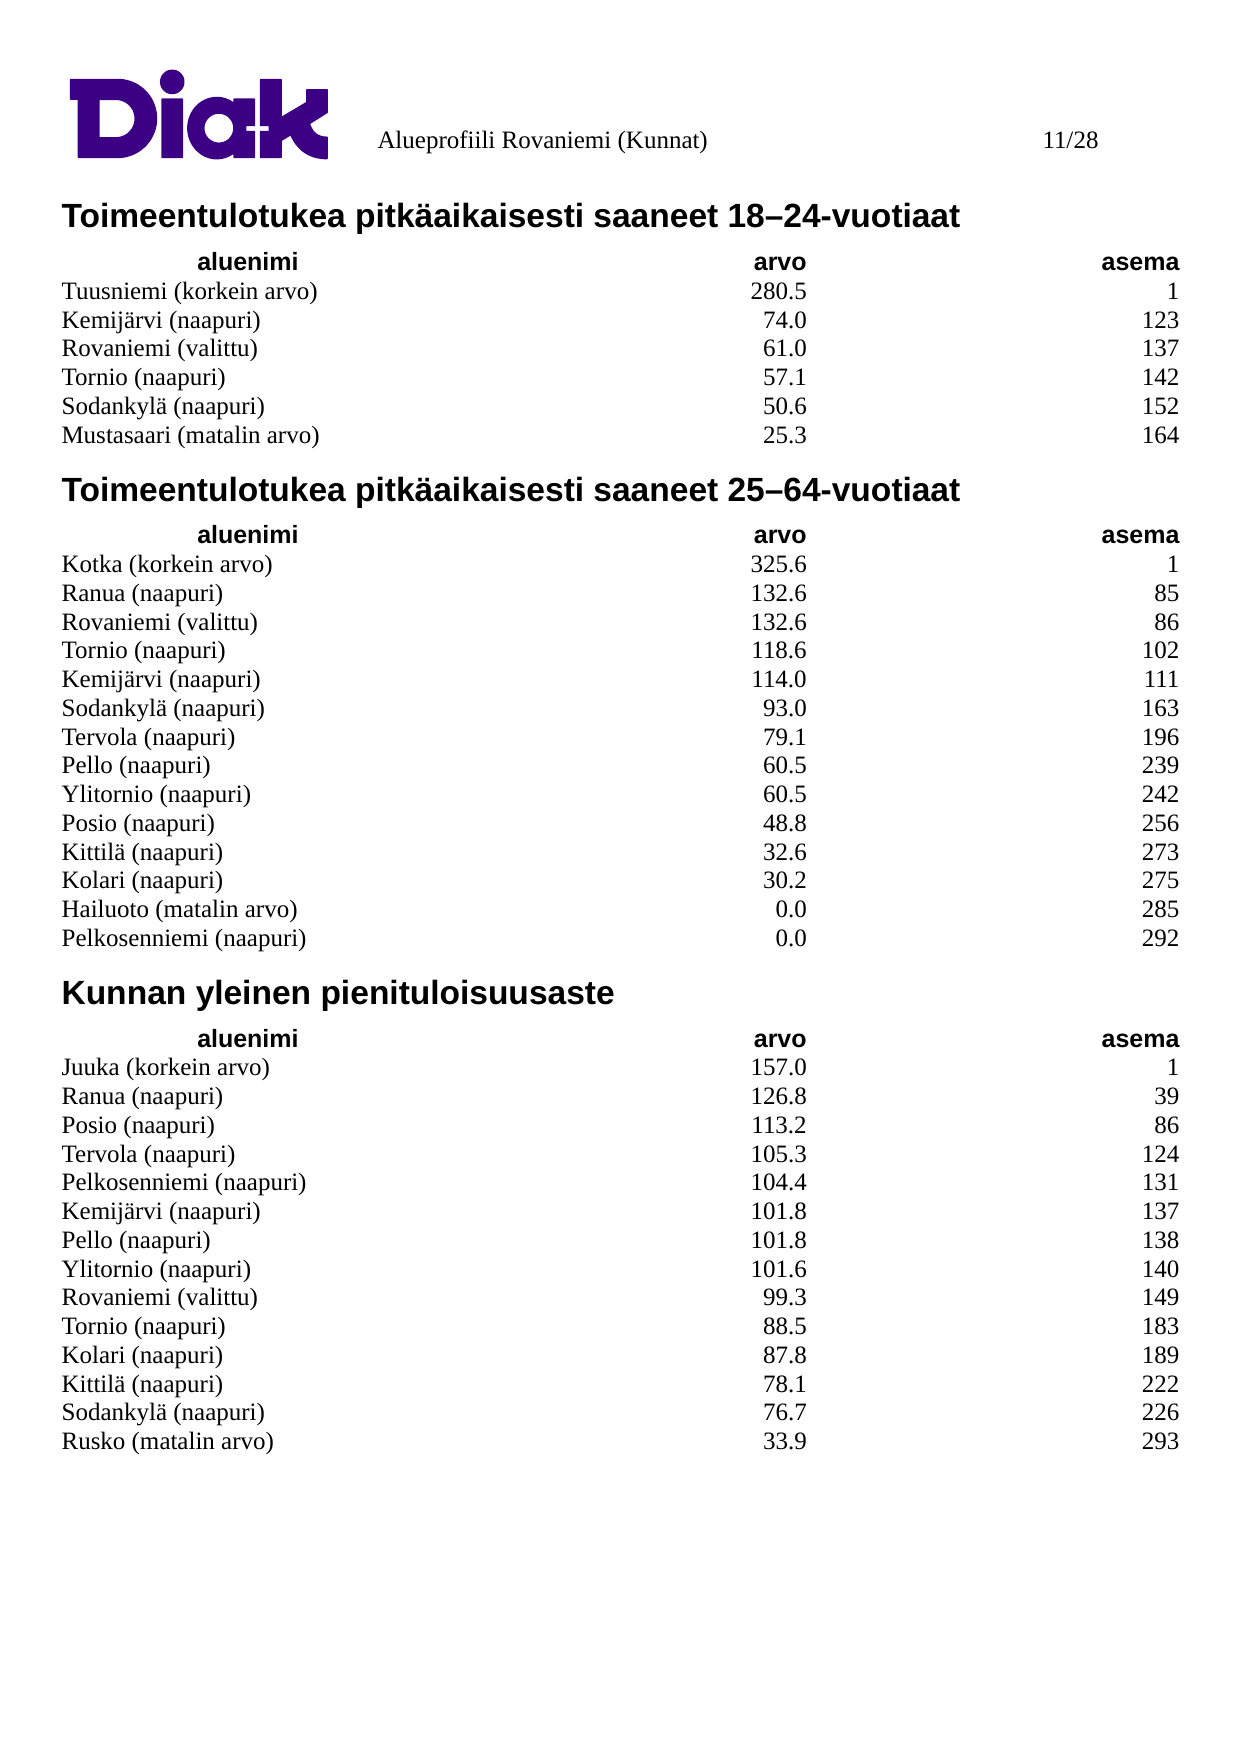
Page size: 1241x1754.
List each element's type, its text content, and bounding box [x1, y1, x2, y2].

table_cell 293 [806, 1426, 1179, 1455]
table_cell 137 [806, 1196, 1179, 1225]
table_cell 123 [806, 305, 1179, 333]
table_cell 222 [806, 1369, 1179, 1397]
table_cell 292 [806, 923, 1179, 952]
table_cell 132.6 [434, 607, 806, 636]
table_cell Sodankylä (naapuri) [61, 693, 434, 722]
table_cell Pelkosenniemi (naapuri) [61, 1168, 434, 1196]
table_cell 101.8 [434, 1196, 806, 1225]
table_cell 50.6 [434, 391, 806, 420]
table_cell 114.0 [434, 664, 806, 693]
table_cell 164 [806, 420, 1179, 448]
table_cell 48.8 [434, 808, 806, 837]
table_cell 242 [806, 779, 1179, 808]
table_cell 0.0 [434, 894, 806, 923]
table_cell 0.0 [434, 923, 806, 952]
table_cell Sodankylä (naapuri) [61, 1398, 434, 1426]
table_cell Sodankylä (naapuri) [61, 391, 434, 420]
table_cell 74.0 [434, 305, 806, 333]
table_cell 183 [806, 1311, 1179, 1340]
table_cell Rovaniemi (valittu) [61, 1283, 434, 1311]
table_cell 60.5 [434, 751, 806, 779]
table_cell 196 [806, 722, 1179, 751]
table_cell Ylitornio (naapuri) [61, 779, 434, 808]
subtitle Toimeentulotukea pitkäaikaisesti saaneet 25–64-vuotiaat [61, 469, 1179, 508]
table_cell Kittilä (naapuri) [61, 837, 434, 866]
table_header asema [806, 1024, 1179, 1052]
table_cell 99.3 [434, 1283, 806, 1311]
table_cell 105.3 [434, 1139, 806, 1167]
table_cell 1 [806, 276, 1179, 305]
table_cell 1 [806, 549, 1179, 578]
table_cell 104.4 [434, 1168, 806, 1196]
table_cell 87.8 [434, 1340, 806, 1369]
table_cell Pello (naapuri) [61, 1225, 434, 1254]
table_cell 226 [806, 1398, 1179, 1426]
table_cell Tornio (naapuri) [61, 1311, 434, 1340]
table_cell Ranua (naapuri) [61, 1081, 434, 1110]
table_cell 1 [806, 1053, 1179, 1081]
table_cell Kittilä (naapuri) [61, 1369, 434, 1397]
table_cell 86 [806, 1110, 1179, 1139]
table_header aluenimi [61, 1024, 434, 1052]
table_cell Tervola (naapuri) [61, 722, 434, 751]
table_cell 273 [806, 837, 1179, 866]
table_cell 118.6 [434, 636, 806, 664]
table_header asema [806, 247, 1179, 276]
table_header asema [806, 521, 1179, 549]
table_cell Kotka (korkein arvo) [61, 549, 434, 578]
table_cell 126.8 [434, 1081, 806, 1110]
table_cell 32.6 [434, 837, 806, 866]
table_cell 57.1 [434, 362, 806, 391]
table_cell Rovaniemi (valittu) [61, 334, 434, 362]
table_cell 76.7 [434, 1398, 806, 1426]
table_cell 239 [806, 751, 1179, 779]
table_cell 113.2 [434, 1110, 806, 1139]
table_cell 325.6 [434, 549, 806, 578]
table_cell 60.5 [434, 779, 806, 808]
table_cell 33.9 [434, 1426, 806, 1455]
table_cell Tervola (naapuri) [61, 1139, 434, 1167]
table_cell 275 [806, 866, 1179, 894]
table_cell 132.6 [434, 578, 806, 607]
table_cell 111 [806, 664, 1179, 693]
table_cell 88.5 [434, 1311, 806, 1340]
table_cell Juuka (korkein arvo) [61, 1053, 434, 1081]
table_cell Pelkosenniemi (naapuri) [61, 923, 434, 952]
table_header aluenimi [61, 521, 434, 549]
table_header arvo [434, 1024, 806, 1052]
table_cell 61.0 [434, 334, 806, 362]
table_cell 149 [806, 1283, 1179, 1311]
table_cell Hailuoto (matalin arvo) [61, 894, 434, 923]
table_cell Kemijärvi (naapuri) [61, 1196, 434, 1225]
table_cell Posio (naapuri) [61, 1110, 434, 1139]
table_cell Kemijärvi (naapuri) [61, 305, 434, 333]
table_cell 93.0 [434, 693, 806, 722]
table_cell Rovaniemi (valittu) [61, 607, 434, 636]
table_cell 79.1 [434, 722, 806, 751]
table_cell Pello (naapuri) [61, 751, 434, 779]
table_cell Tuusniemi (korkein arvo) [61, 276, 434, 305]
subtitle Kunnan yleinen pienituloisuusaste [61, 973, 1179, 1011]
table_header arvo [434, 521, 806, 549]
table_cell 163 [806, 693, 1179, 722]
table_cell Posio (naapuri) [61, 808, 434, 837]
table_cell 39 [806, 1081, 1179, 1110]
table_cell Kolari (naapuri) [61, 866, 434, 894]
table_cell Tornio (naapuri) [61, 362, 434, 391]
table_cell 285 [806, 894, 1179, 923]
subtitle Toimeentulotukea pitkäaikaisesti saaneet 18–24-vuotiaat [61, 196, 1179, 235]
table_cell 142 [806, 362, 1179, 391]
table_cell 157.0 [434, 1053, 806, 1081]
table_cell 101.8 [434, 1225, 806, 1254]
table_cell 152 [806, 391, 1179, 420]
table_cell 85 [806, 578, 1179, 607]
table_cell 137 [806, 334, 1179, 362]
table_cell 124 [806, 1139, 1179, 1167]
table_cell 189 [806, 1340, 1179, 1369]
table_cell Ranua (naapuri) [61, 578, 434, 607]
table_cell Ylitornio (naapuri) [61, 1254, 434, 1282]
table_cell Tornio (naapuri) [61, 636, 434, 664]
table_cell Mustasaari (matalin arvo) [61, 420, 434, 448]
table_cell 30.2 [434, 866, 806, 894]
table_cell 101.6 [434, 1254, 806, 1282]
table_cell 102 [806, 636, 1179, 664]
table_cell 138 [806, 1225, 1179, 1254]
table_cell Kolari (naapuri) [61, 1340, 434, 1369]
table_cell 25.3 [434, 420, 806, 448]
table_cell 256 [806, 808, 1179, 837]
table_cell 78.1 [434, 1369, 806, 1397]
table_cell 140 [806, 1254, 1179, 1282]
table_header aluenimi [61, 247, 434, 276]
table_cell 131 [806, 1168, 1179, 1196]
table_cell 280.5 [434, 276, 806, 305]
table_cell 86 [806, 607, 1179, 636]
table_cell Rusko (matalin arvo) [61, 1426, 434, 1455]
table_cell Kemijärvi (naapuri) [61, 664, 434, 693]
table_header arvo [434, 247, 806, 276]
